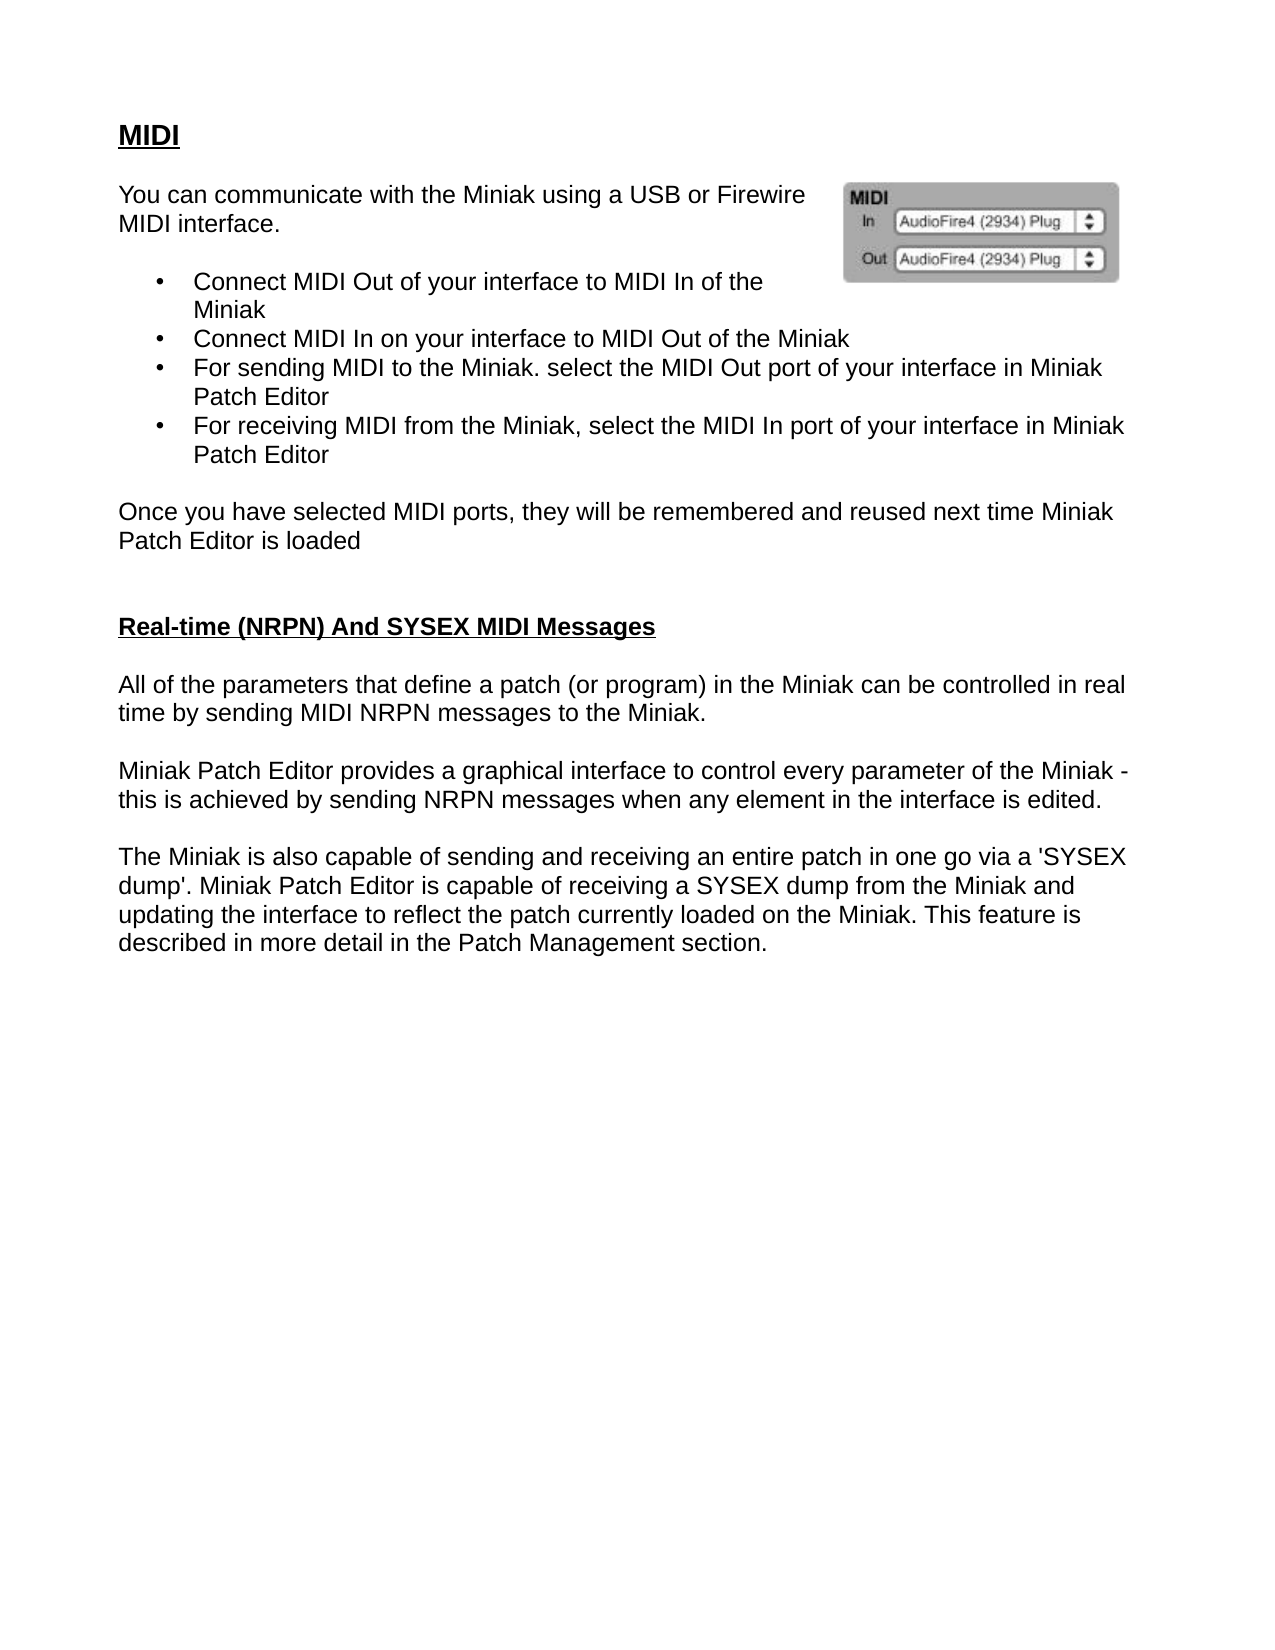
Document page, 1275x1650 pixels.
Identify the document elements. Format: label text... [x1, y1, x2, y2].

text You can communicate with the Miniak using a USB or Firewire MIDI interface. [118, 180, 831, 238]
text Once you have selected MIDI ports, they will be remembered and reused next time Miniak Patch Editor is loaded [118, 497, 1157, 554]
list For sending MIDI to the Miniak. select the MIDI Out port of your interface in Miniak Patch Editor [156, 353, 1157, 411]
picture [831, 170, 1132, 294]
text Miniak Patch Editor provides a graphical interface to control every parameter of the Miniak - this is achieved by sending NRPN messages when any element in the interface is edited. [118, 756, 1157, 813]
list Connect MIDI Out of your interface to MIDI In of the Miniak [156, 267, 1157, 324]
text Real-time (NRPN) And SYSEX MIDI Messages [118, 612, 1157, 641]
text MIDI [118, 118, 1157, 152]
list For receiving MIDI from the Miniak, select the MIDI In port of your interface in Miniak Patch Editor [156, 411, 1157, 468]
text All of the parameters that define a patch (or program) in the Miniak can be controlled in real time by sending MIDI NRPN messages to the Miniak. [118, 669, 1157, 727]
list Connect MIDI In on your interface to MIDI Out of the Miniak [156, 324, 1157, 353]
text The Miniak is also capable of sending and receiving an entire patch in one go via a 'SYSEX dump'. Miniak Patch Editor is capable of receiving a SYSEX dump from the Miniak and updating the interface to reflect the patch currently loaded on the Miniak. This feature is described in more detail in the Patch Management section. [118, 842, 1157, 957]
